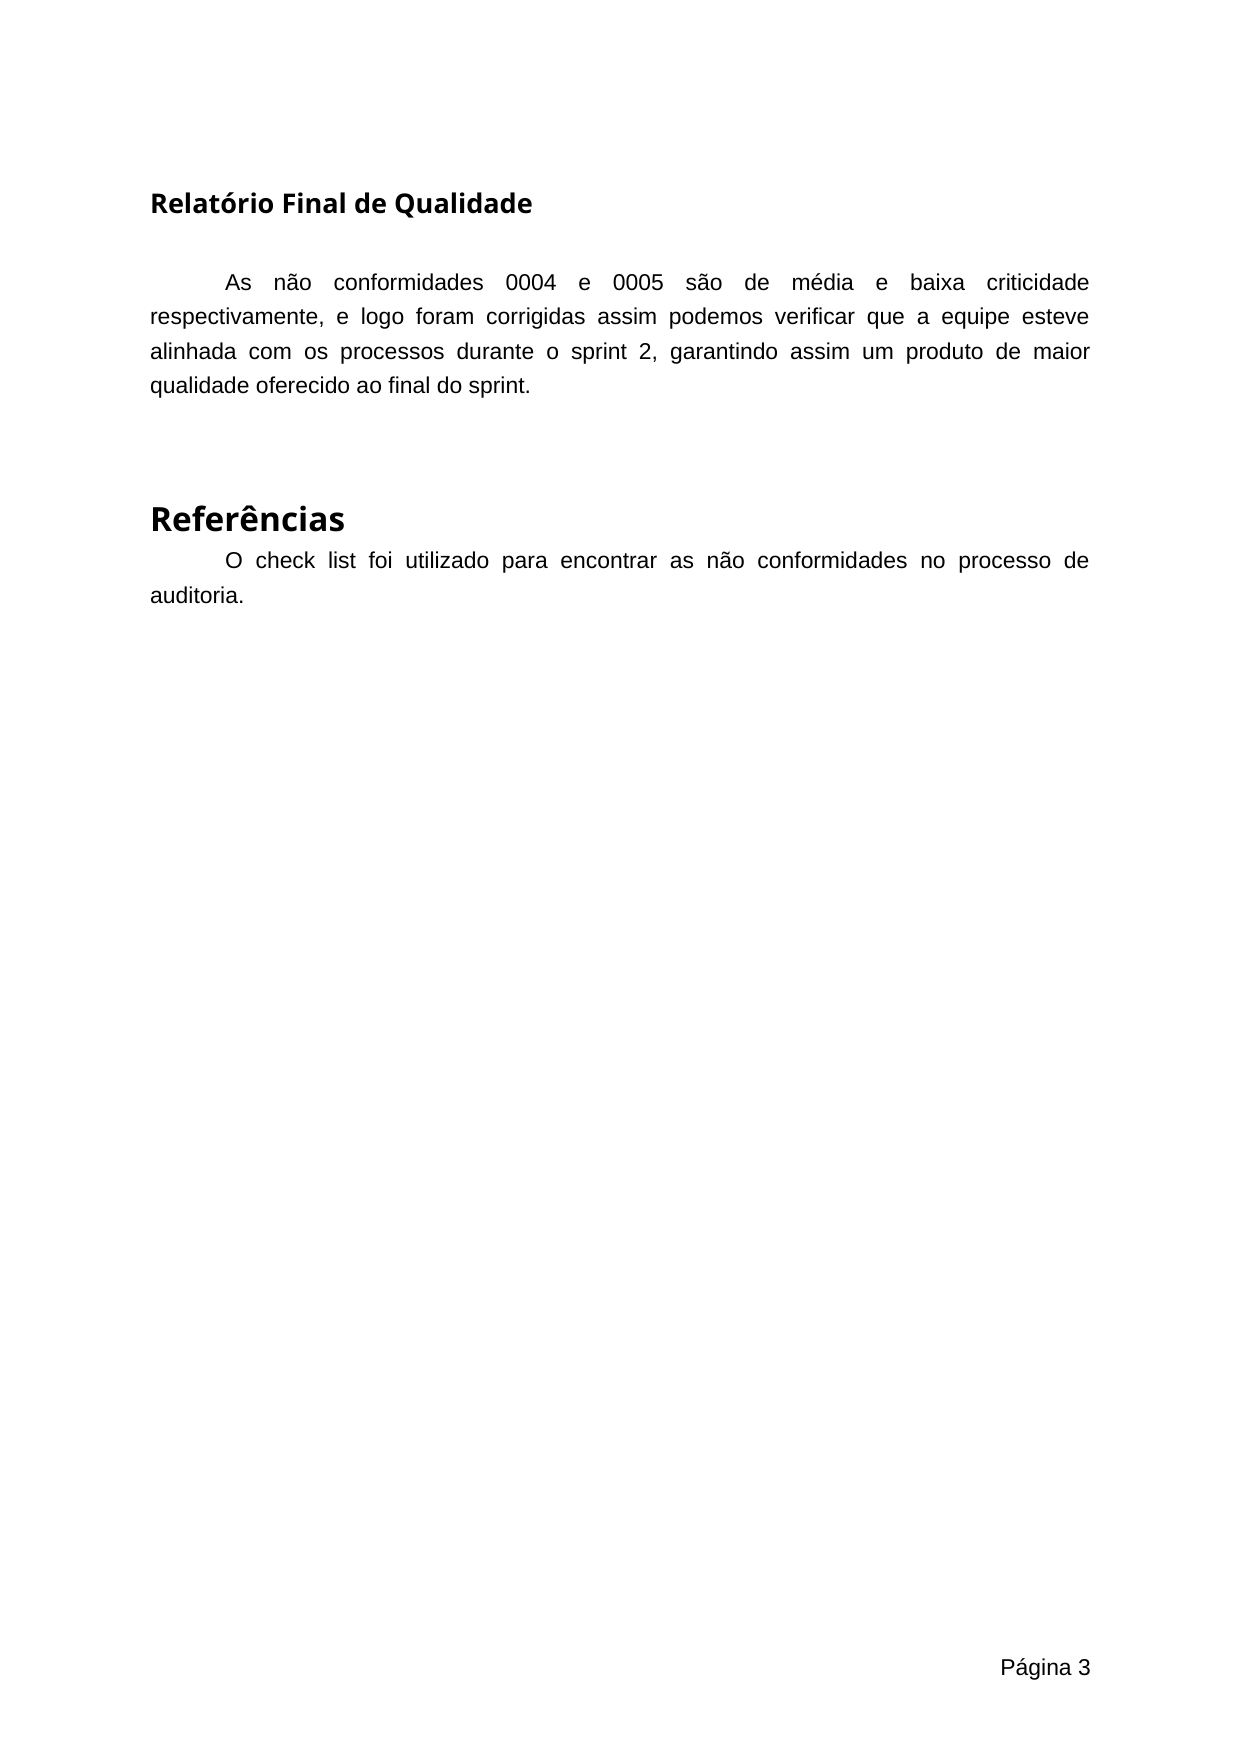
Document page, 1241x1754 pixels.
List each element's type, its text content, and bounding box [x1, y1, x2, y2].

subtitle As não conformidades 0004 e 0005 são de média e baixa criticidade respectivamente, e logo foram corrigidas assim podemos verificar que a equipe esteve alinhada com os processos durante o sprint 2, garantindo assim um produto de maior qualidade oferecido ao final do sprint. [150, 269, 1091, 399]
subtitle O check list foi utilizado para encontrar as não conformidades no processo de auditoria. [150, 548, 1091, 608]
subtitle Referências [150, 496, 1091, 541]
subtitle Relatório Final de Qualidade [150, 184, 1091, 221]
